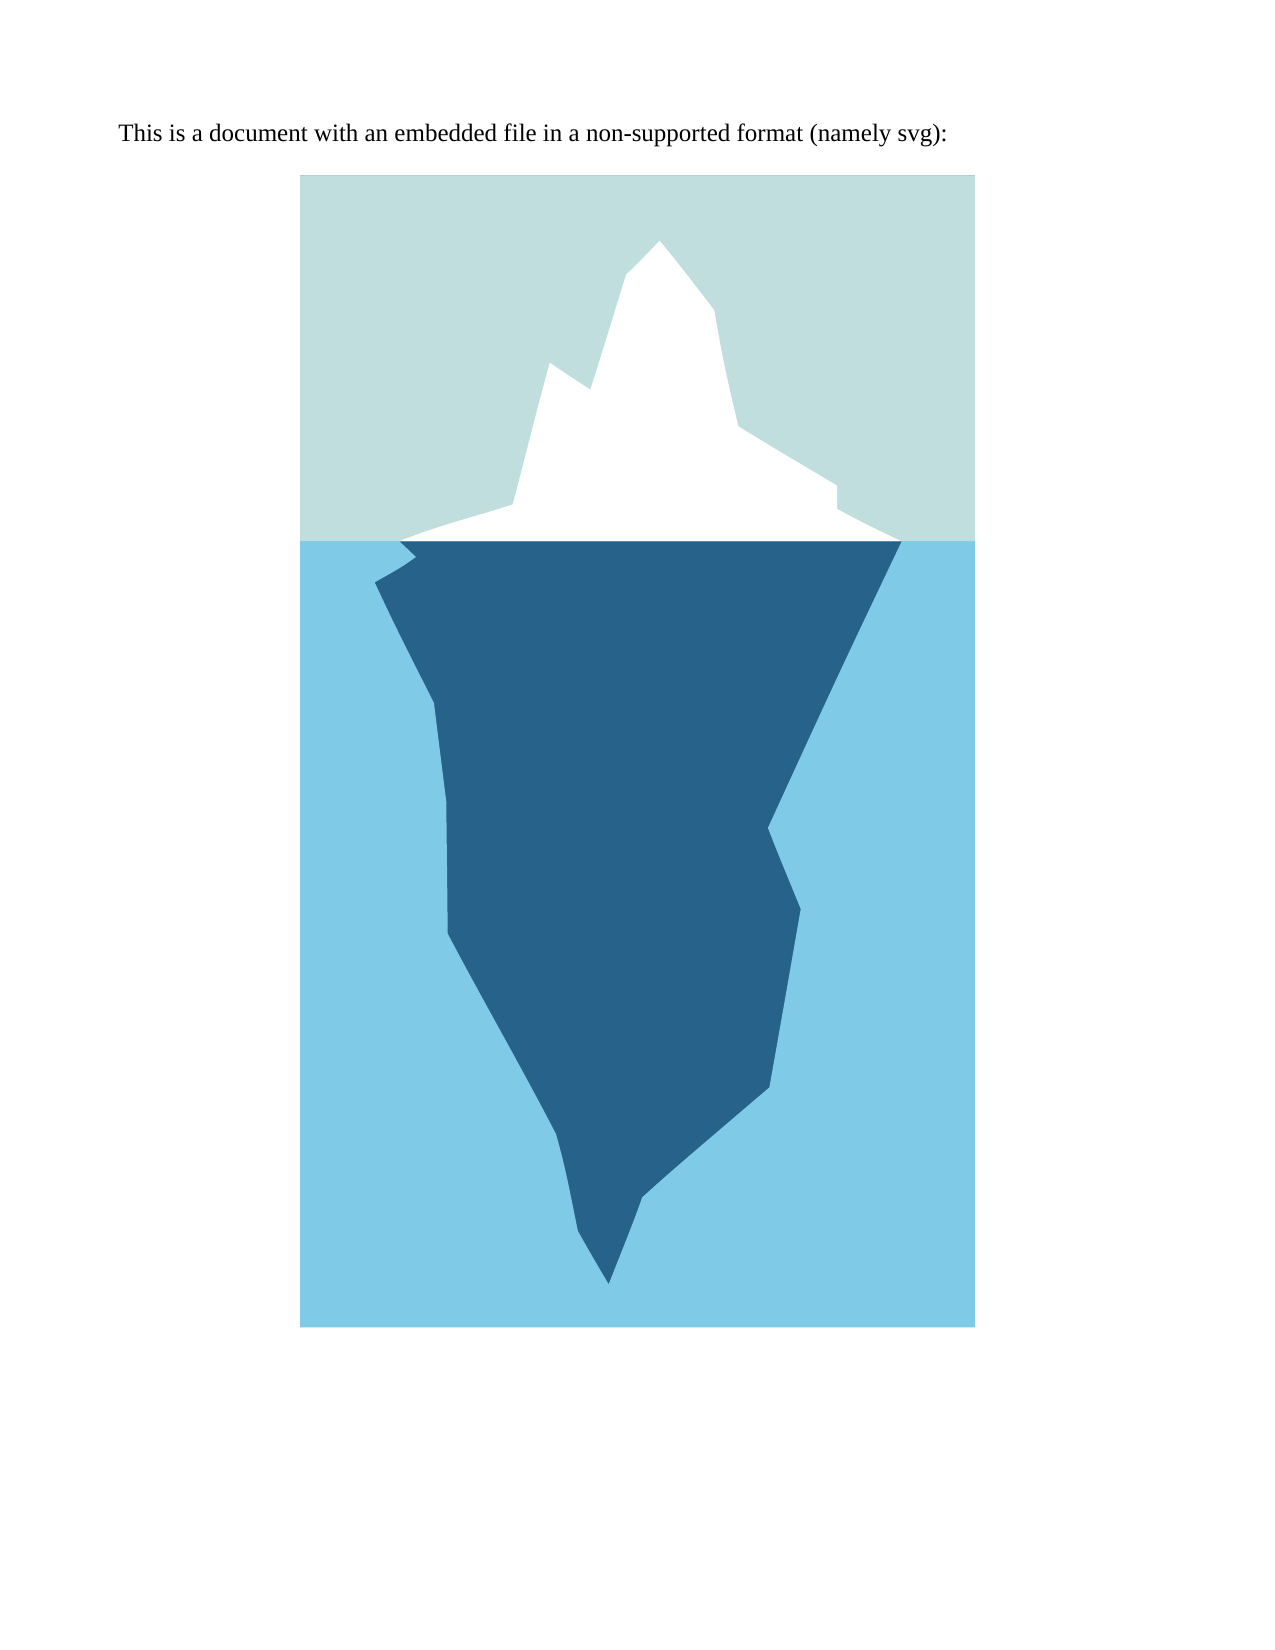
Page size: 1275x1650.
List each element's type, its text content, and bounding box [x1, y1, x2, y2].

text This is a document with an embedded file in a non-supported format (namely svg): [118, 118, 1157, 147]
